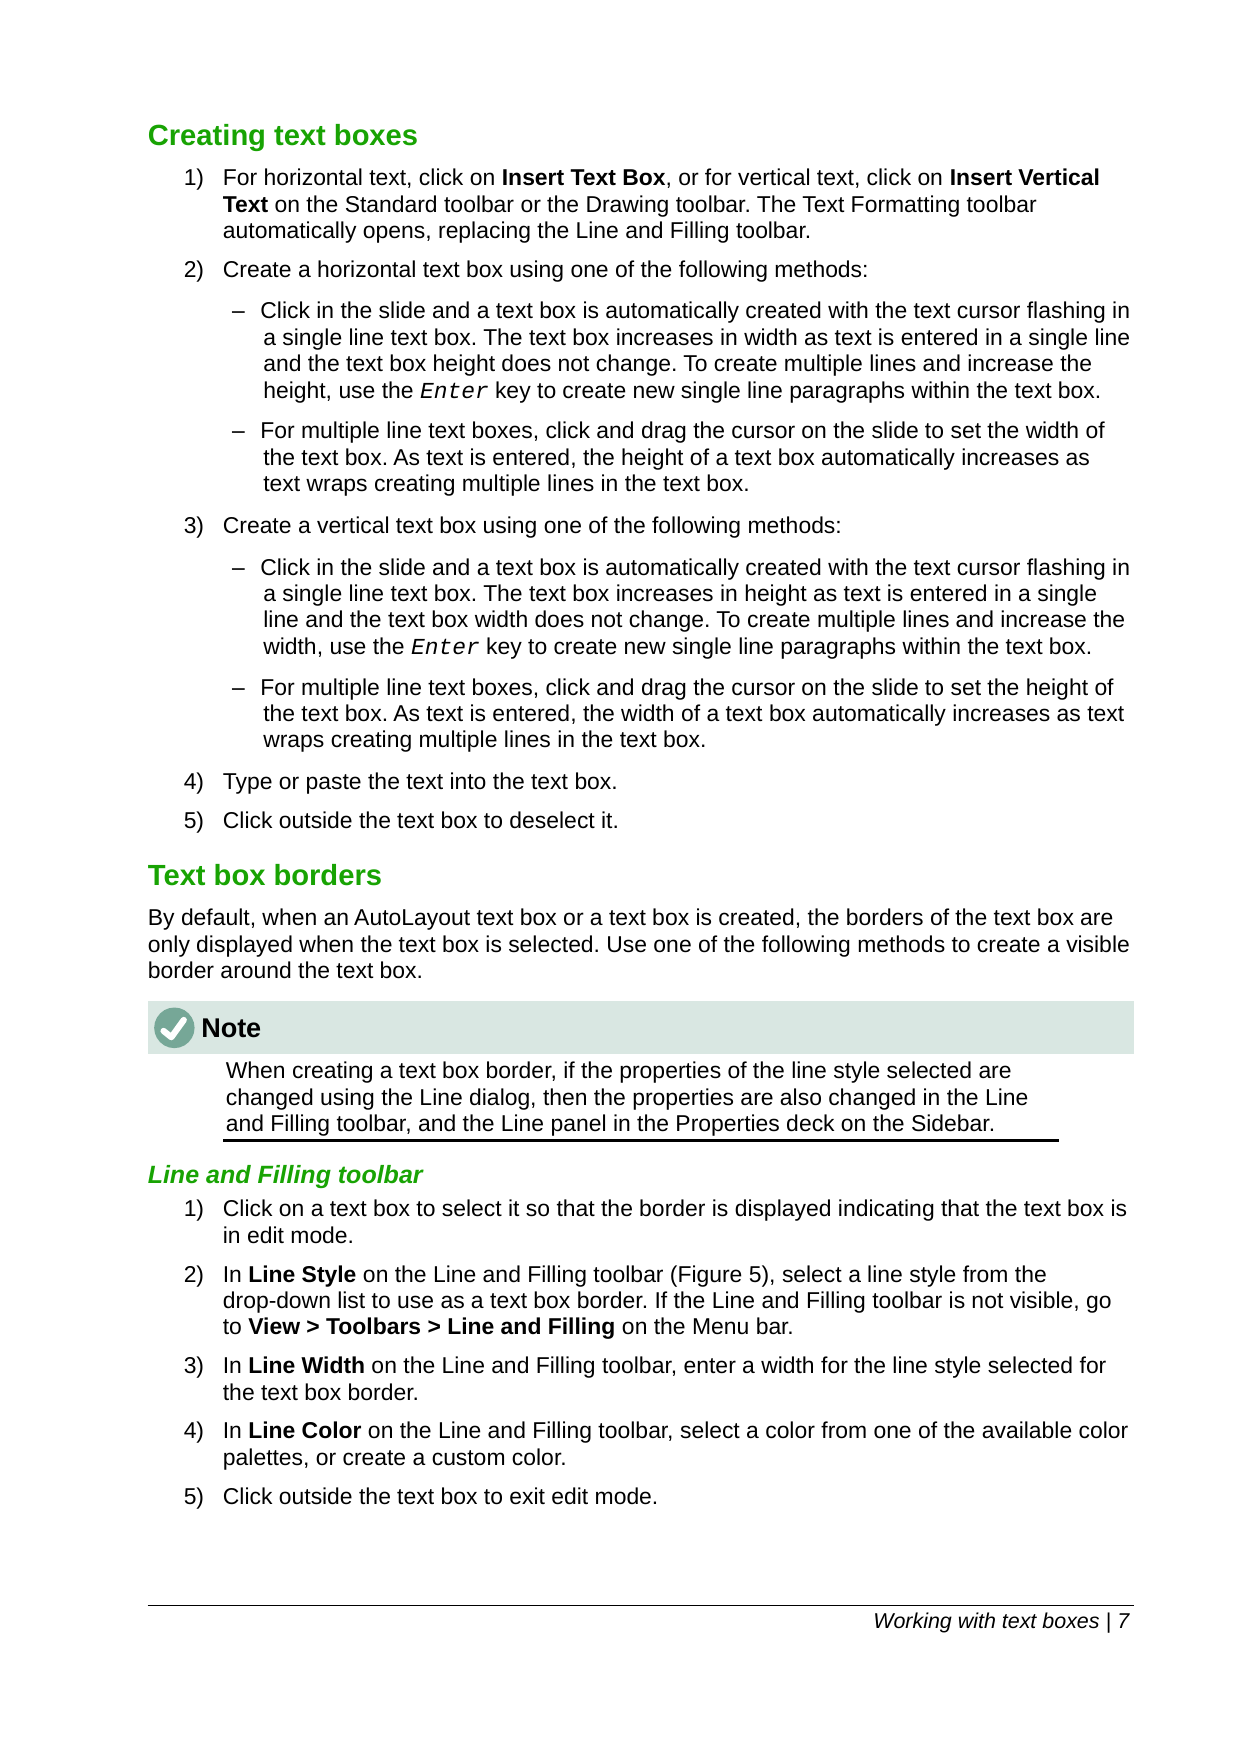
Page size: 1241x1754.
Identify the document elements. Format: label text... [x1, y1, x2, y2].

list Click outside the text box to exit edit mode. [204, 1483, 1134, 1509]
list For multiple line text boxes, click and drag the cursor on the slide to set the height of the text box. As text is entered, the width of a text box automatically increases as text wraps creating multiple lines in the text box. [229, 671, 1134, 756]
text When creating a text box border, if the properties of the line style selected are changed using the Line dialog, then the properties are also changed in the Line and Filling toolbar, and the Line panel in the Properties deck on the Sidebar. [223, 1054, 1059, 1139]
list In Line Style on the Line and Filling toolbar (Figure 5), select a line style from the drop‑down list to use as a text box border. If the Line and Filling toolbar is not visible, go to View > Toolbars > Line and Filling on the Menu bar. [204, 1261, 1134, 1340]
list Click on a text box to select it so that the border is displayed indicating that the text box is in edit mode. [204, 1195, 1134, 1248]
list Click outside the text box to deselect it. [204, 807, 1134, 833]
list For multiple line text boxes, click and drag the cursor on the slide to set the width of the text box. As text is entered, the height of a text box automatically increases as text wraps creating multiple lines in the text box. [229, 414, 1134, 499]
list For horizontal text, click on Insert Text Box, or for vertical text, click on Insert Vertical Text on the Standard toolbar or the Drawing toolbar. The Text Formatting toolbar automatically opens, replacing the Line and Filling toolbar. [204, 164, 1134, 243]
list Create a vertical text box using one of the following methods: [204, 512, 1134, 538]
subtitle Line and Filling toolbar [148, 1160, 1134, 1189]
list Click in the slide and a text box is automatically created with the text cursor flashing in a single line text box. The text box increases in height as text is entered in a single line and the text box width does not change. To create multiple lines and increase the width, use the Enter key to create new single line paragraphs within the text box. [229, 551, 1134, 661]
text By default, when an AutoLayout text box or a text box is created, the borders of the text box are only displayed when the text box is selected. Use one of the following methods to create a visible border around the text box. [148, 904, 1134, 983]
subtitle Note [148, 1001, 1134, 1054]
list Create a horizontal text box using one of the following methods: [204, 256, 1134, 282]
list Type or paste the text into the text box. [204, 768, 1134, 794]
subtitle Creating text boxes [148, 118, 1134, 152]
list In Line Color on the Line and Filling toolbar, select a color from one of the available color palettes, or create a custom color. [204, 1417, 1134, 1470]
list Click in the slide and a text box is automatically created with the text cursor flashing in a single line text box. The text box increases in width as text is entered in a single line and the text box height does not change. To create multiple lines and increase the height, use the Enter key to create new single line paragraphs within the text box. [229, 294, 1134, 405]
subtitle Text box borders [148, 858, 1134, 892]
list In Line Width on the Line and Filling toolbar, enter a width for the line style selected for the text box border. [204, 1352, 1134, 1405]
